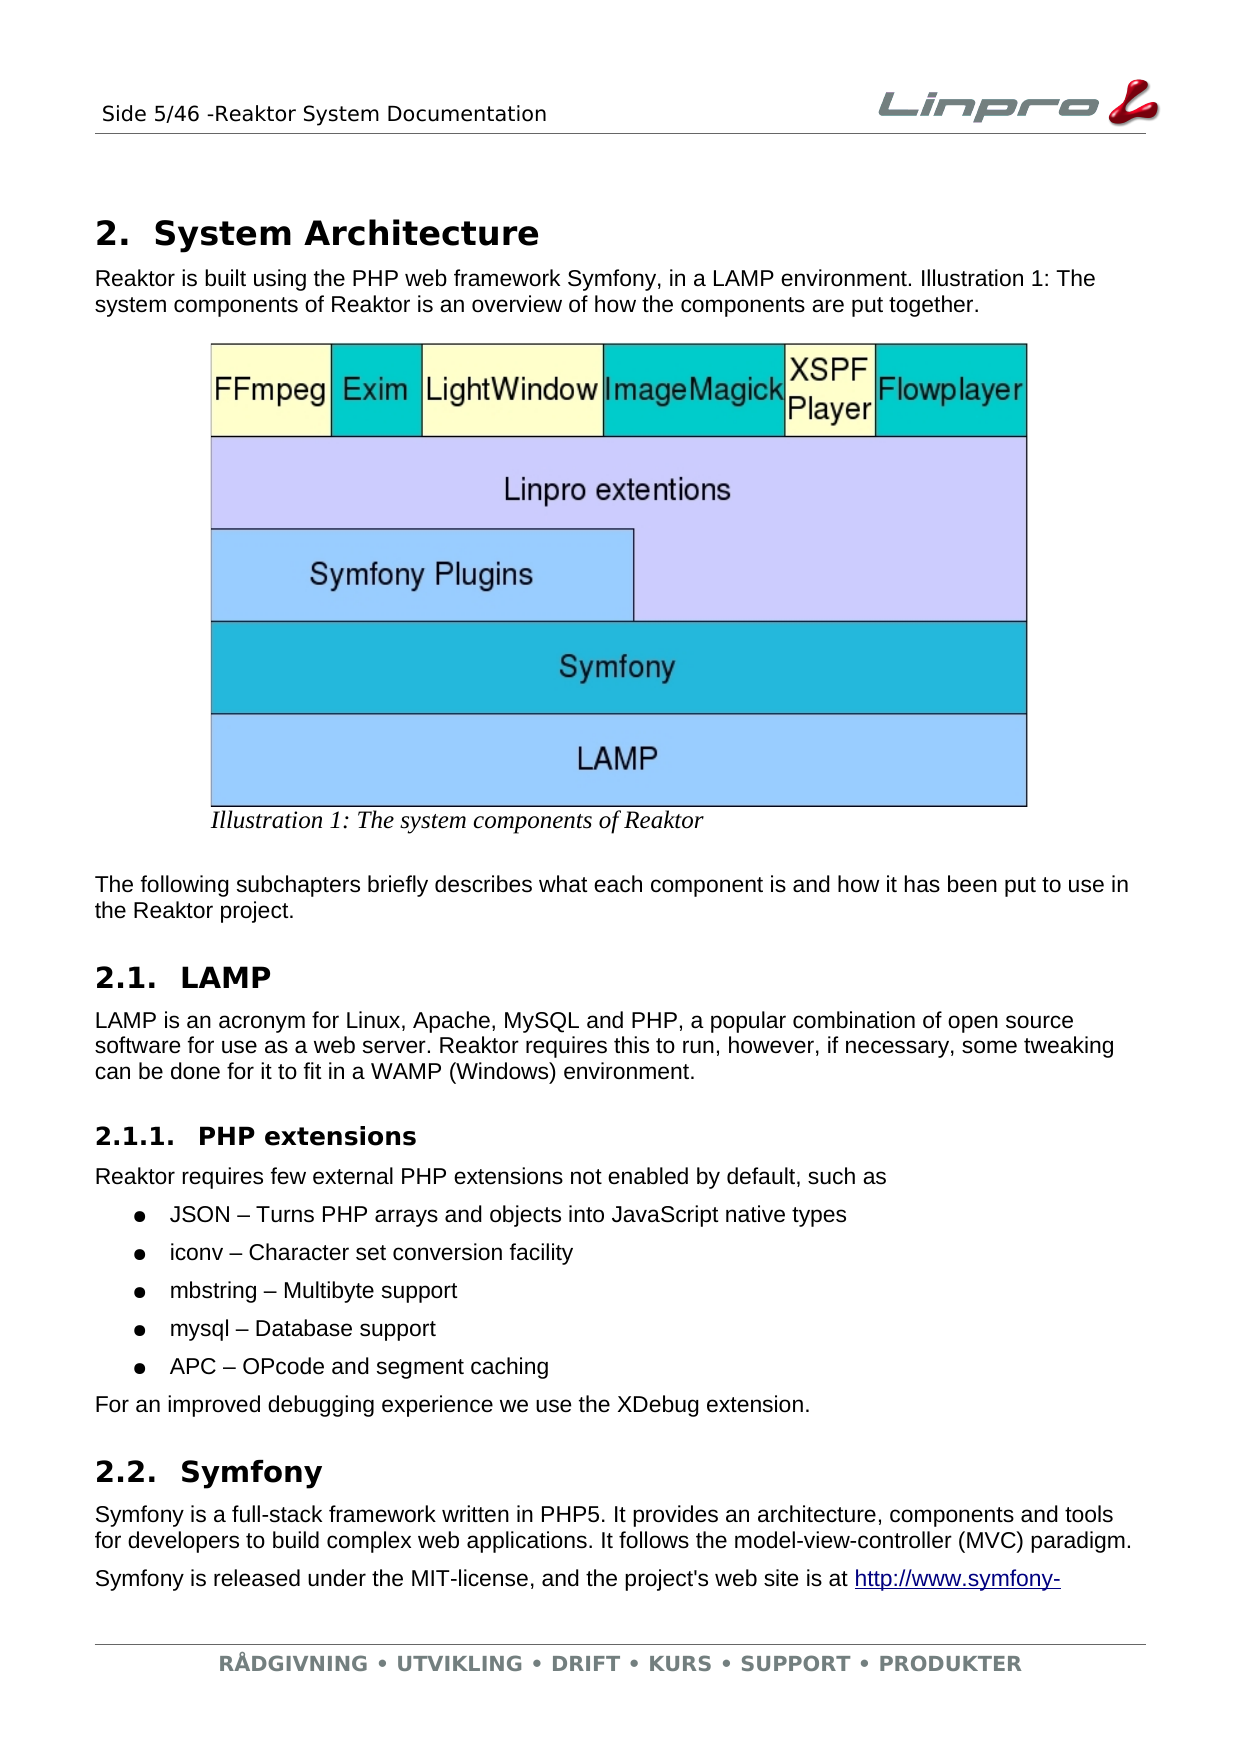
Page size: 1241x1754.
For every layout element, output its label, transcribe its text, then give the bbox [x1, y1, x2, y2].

picture [878, 78, 1162, 128]
text Symfony is a full-stack framework written in PHP5. It provides an architecture, components and tools for developers to build complex web applications. It follows the model-view-controller (MVC) paradigm. [94, 1502, 1146, 1553]
list mysql – Database support [132, 1316, 1146, 1342]
text The following subchapters briefly describes what each component is and how it has been put to use in the Reaktor project. [94, 872, 1146, 923]
subtitle PHP extensions [94, 1122, 1146, 1151]
list APC – OPcode and segment caching [132, 1354, 1146, 1380]
list iconv – Character set conversion facility [132, 1240, 1146, 1265]
text Reaktor is built using the PHP web framework Symfony, in a LAMP environment. Illustration 1: The system components of Reaktor is an overview of how the components are put together. [94, 266, 1146, 317]
list mbstring – Multibyte support [132, 1278, 1146, 1303]
subtitle Symfony [94, 1455, 1146, 1489]
text Illustration 1: The system components of Reaktor [211, 807, 1030, 834]
text LAMP is an acronym for Linux, Apache, MySQL and PHP, a popular combination of open source software for use as a web server. Reaktor requires this to run, however, if necessary, some tweaking can be done for it to fit in a WAMP (Windows) environment. [94, 1007, 1146, 1084]
text For an improved debugging experience we use the XDebug extension. [94, 1392, 1146, 1418]
subtitle LAMP [94, 961, 1146, 995]
picture [210, 342, 1030, 807]
list JSON – Turns PHP arrays and objects into JavaScript native types [132, 1202, 1146, 1227]
text Reaktor requires few external PHP extensions not enabled by default, such as [94, 1163, 1146, 1189]
subtitle System Architecture [94, 214, 1146, 253]
text Symfony is released under the MIT-license, and the project's web site is at http://www.symfony- [94, 1566, 1146, 1591]
